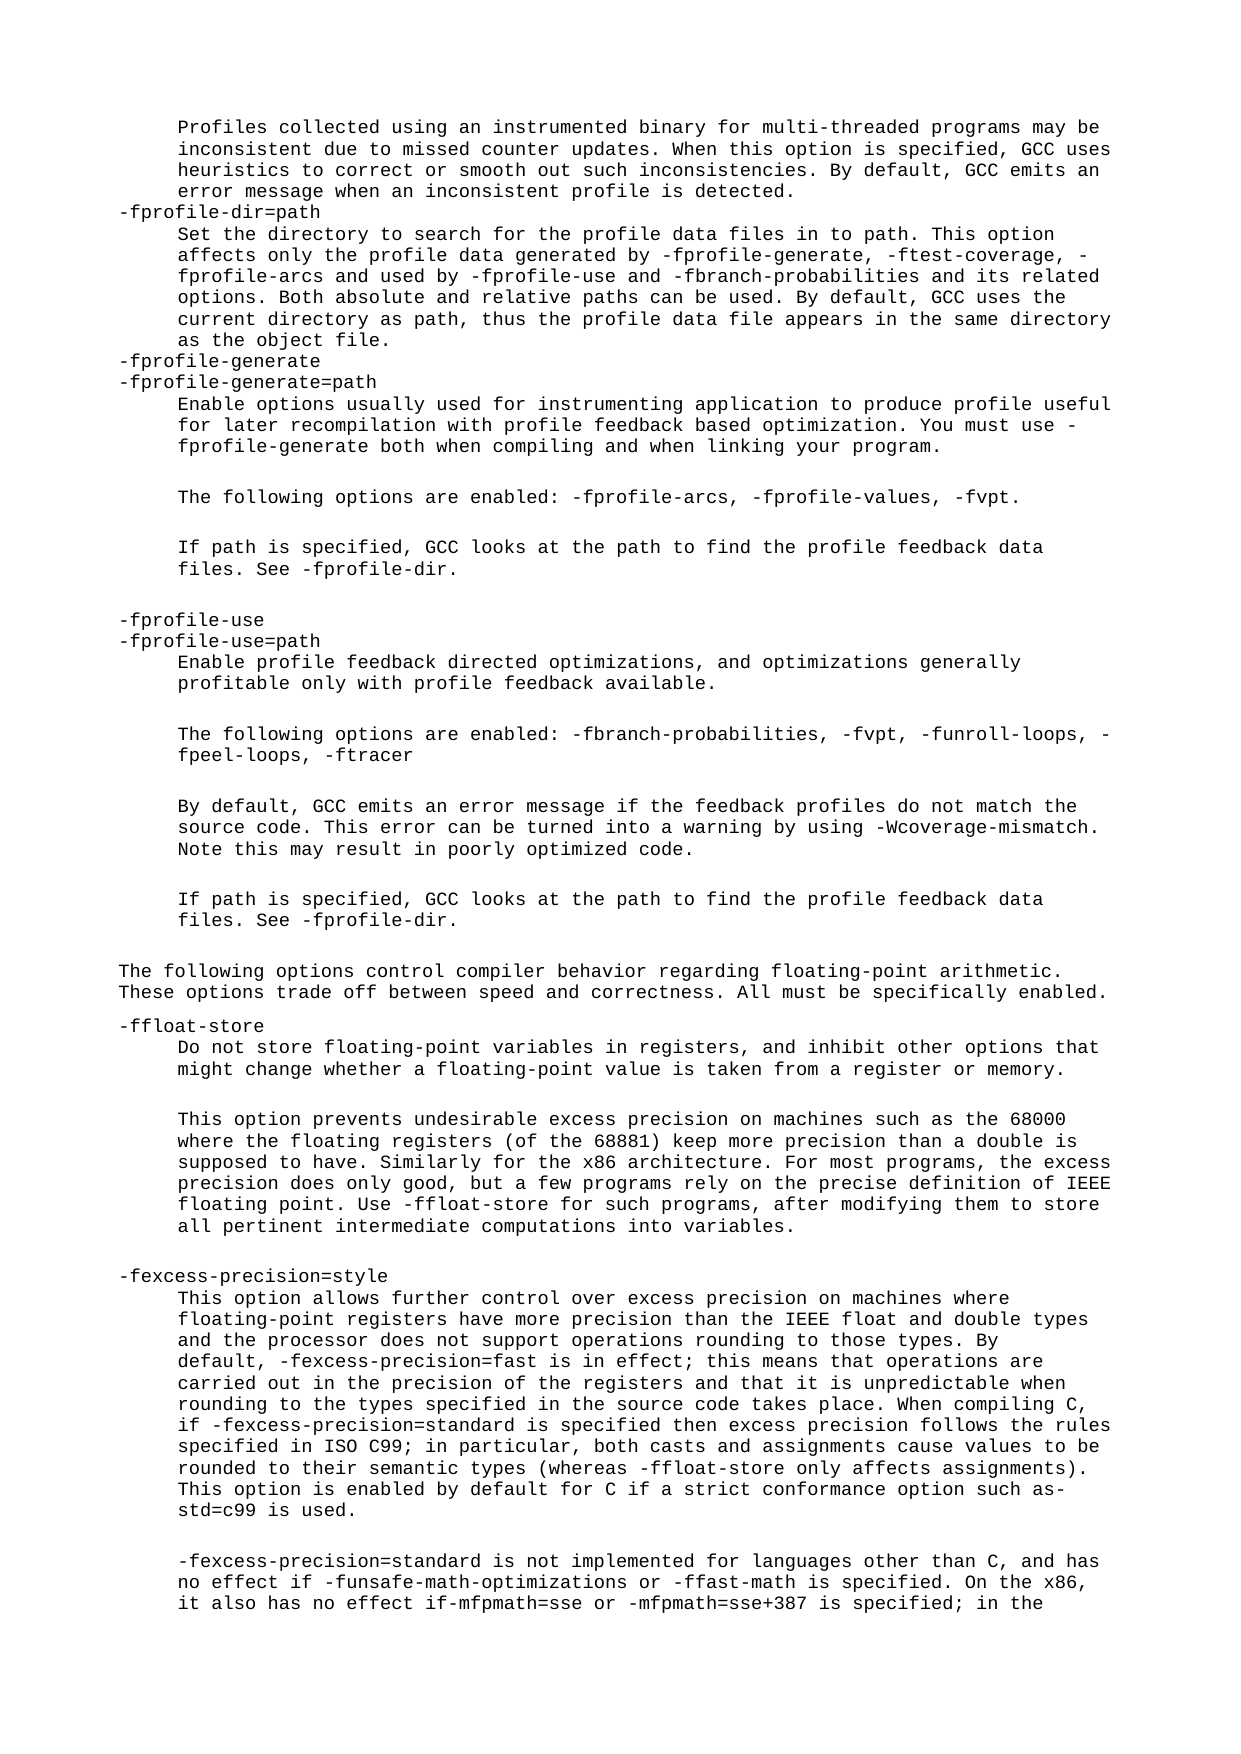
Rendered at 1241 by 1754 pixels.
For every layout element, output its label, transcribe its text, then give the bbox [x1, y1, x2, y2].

subtitle -ffloat-store [118, 1017, 1122, 1038]
list If path is specified, GCC looks at the path to find the profile feedback data files. See -fprofile-dir. [177, 890, 1122, 932]
subtitle -fprofile-generate=path [118, 373, 1122, 394]
subtitle -fprofile-use=path [118, 632, 1122, 653]
list -fexcess-precision=standard is not implemented for languages other than C, and has no effect if -funsafe-math-optimizations or -ffast-math is specified. On the x86, it also has no effect if-mfpmath=sse or -mfpmath=sse+387 is specified; in the [177, 1552, 1122, 1615]
list If path is specified, GCC looks at the path to find the profile feedback data files. See -fprofile-dir. [177, 538, 1122, 581]
list This option prevents undesirable excess precision on machines such as the 68000 where the floating registers (of the 68881) keep more precision than a double is supposed to have. Similarly for the x86 architecture. For most programs, the excess precision does only good, but a few programs rely on the precise definition of IEEE floating point. Use -ffloat-store for such programs, after modifying them to store all pertinent intermediate computations into variables. [177, 1110, 1122, 1238]
list This option allows further control over excess precision on machines where floating-point registers have more precision than the IEEE float and double types and the processor does not support operations rounding to those types. By default, -fexcess-precision=fast is in effect; this means that operations are carried out in the precision of the registers and that it is unpredictable when rounding to the types specified in the source code takes place. When compiling C, if -fexcess-precision=standard is specified then excess precision follows the rules specified in ISO C99; in particular, both casts and assignments cause values to be rounded to their semantic types (whereas -ffloat-store only affects assignments). This option is enabled by default for C if a strict conformance option such as-std=c99 is used. [177, 1288, 1122, 1522]
list The following options are enabled: -fprofile-arcs, -fprofile-values, -fvpt. [177, 488, 1122, 509]
subtitle -fprofile-use [118, 610, 1122, 632]
list Do not store floating-point variables in registers, and inhibit other options that might change whether a floating-point value is taken from a register or memory. [177, 1038, 1122, 1081]
list Enable options usually used for instrumenting application to produce profile useful for later recompilation with profile feedback based optimization. You must use -fprofile-generate both when compiling and when linking your program. [177, 394, 1122, 458]
list The following options are enabled: -fbranch-probabilities, -fvpt, -funroll-loops, -fpeel-loops, -ftracer [177, 725, 1122, 767]
list By default, GCC emits an error message if the feedback profiles do not match the source code. This error can be turned into a warning by using -Wcoverage-mismatch. Note this may result in poorly optimized code. [177, 797, 1122, 861]
text The following options control compiler behavior regarding floating-point arithmetic. These options trade off between speed and correctness. All must be specifically enabled. [118, 962, 1122, 1004]
list Profiles collected using an instrumented binary for multi-threaded programs may be inconsistent due to missed counter updates. When this option is specified, GCC uses heuristics to correct or smooth out such inconsistencies. By default, GCC emits an error message when an inconsistent profile is detected. [177, 118, 1122, 203]
subtitle -fexcess-precision=style [118, 1267, 1122, 1288]
list Enable profile feedback directed optimizations, and optimizations generally profitable only with profile feedback available. [177, 653, 1122, 695]
subtitle -fprofile-dir=path [118, 203, 1122, 224]
subtitle -fprofile-generate [118, 352, 1122, 373]
list Set the directory to search for the profile data files in to path. This option affects only the profile data generated by -fprofile-generate, -ftest-coverage, -fprofile-arcs and used by -fprofile-use and -fbranch-probabilities and its related options. Both absolute and relative paths can be used. By default, GCC uses the current directory as path, thus the profile data file appears in the same directory as the object file. [177, 224, 1122, 352]
